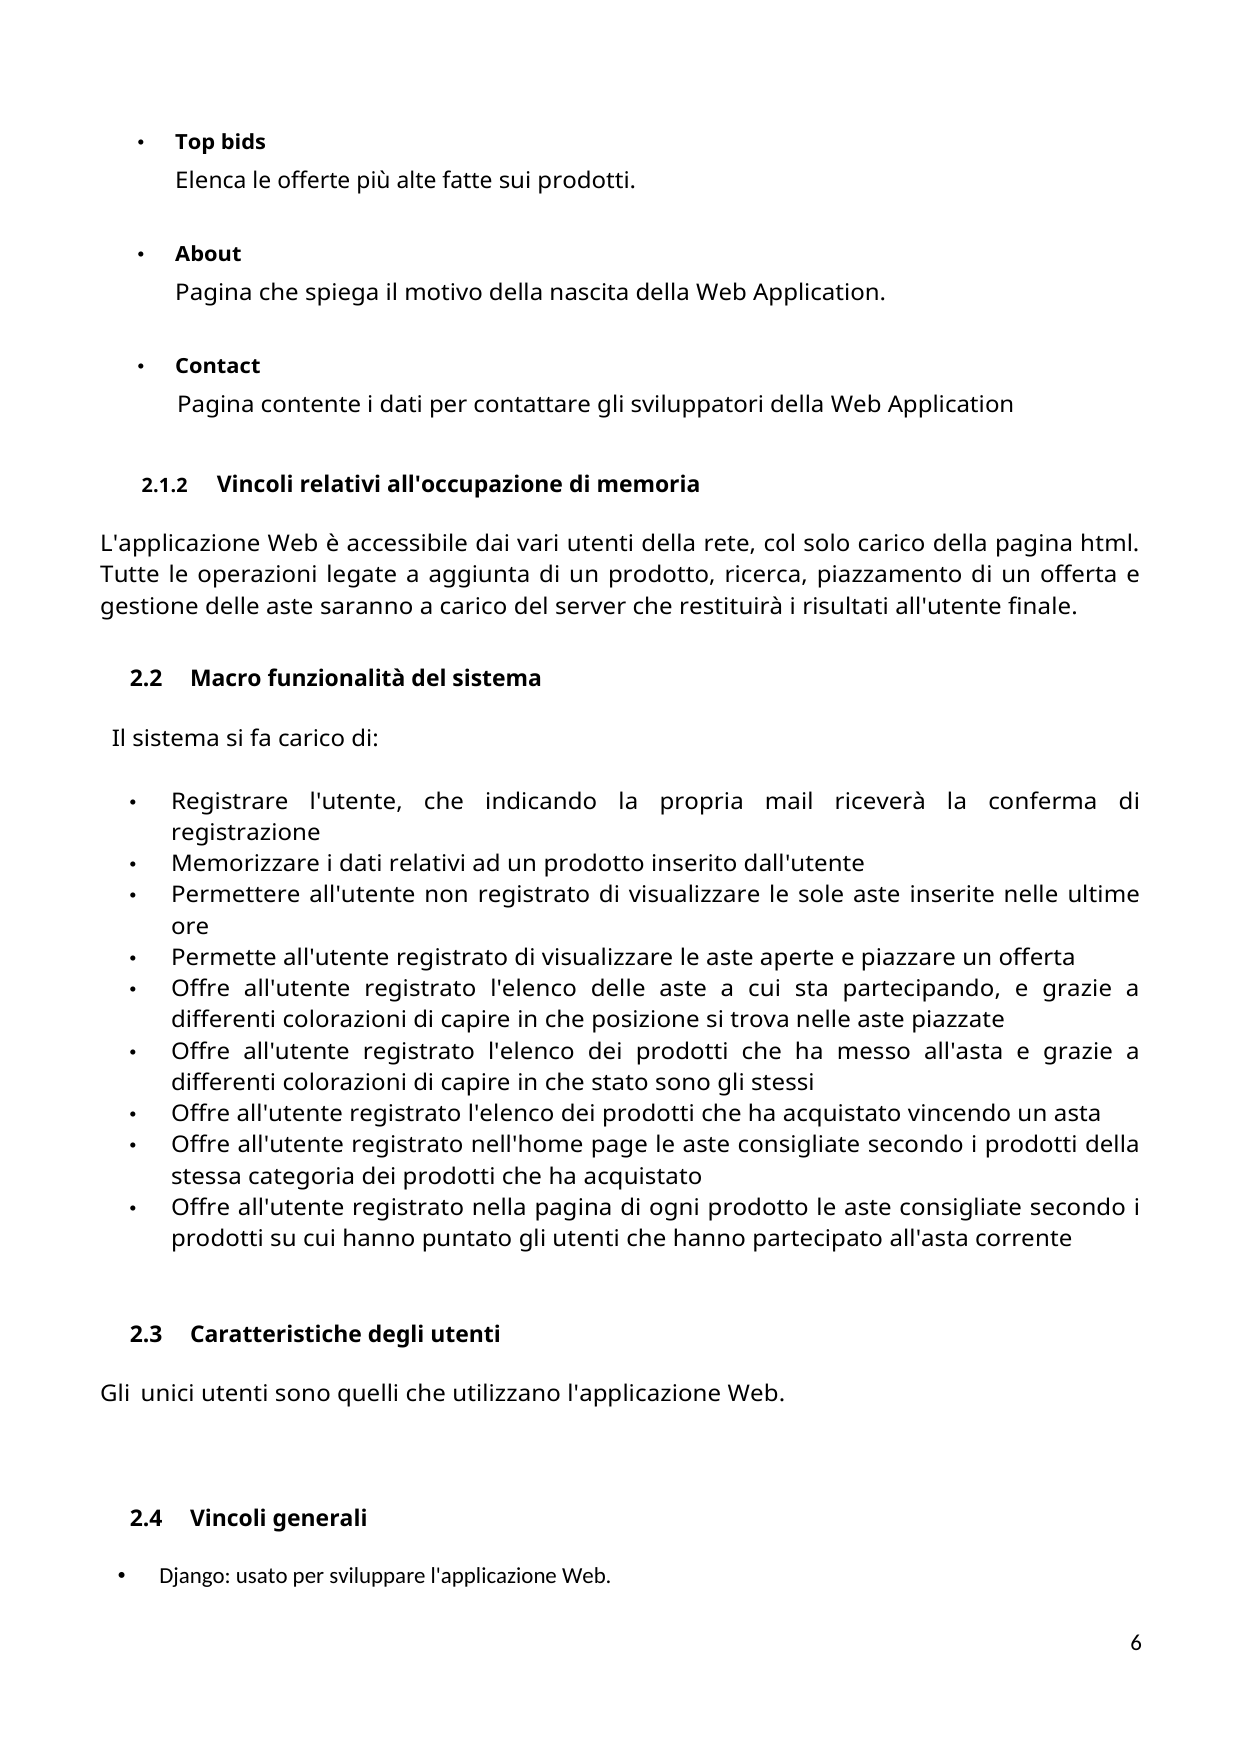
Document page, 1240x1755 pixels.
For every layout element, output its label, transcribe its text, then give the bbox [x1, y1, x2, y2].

text Pagina contente i dati per contattare gli sviluppatori della Web Application [177, 388, 1059, 419]
text Il sistema si fa carico di: [112, 722, 1142, 753]
list Vincoli relativi all'occupazione di memoria [141, 468, 1142, 499]
list Macro funzionalità del sistema [129, 662, 1142, 693]
list Django: usato per sviluppare l'applicazione Web. [118, 1561, 1142, 1589]
list Permette all'utente registrato di visualizzare le aste aperte e piazzare un offerta [129, 941, 1142, 972]
list Memorizzare i dati relativi ad un prodotto inserito dall'utente [129, 847, 1142, 878]
list Offre all'utente registrato l'elenco delle aste a cui sta partecipando, e grazie a differenti colorazioni di capire in che posizione si trova nelle aste piazzate [129, 972, 1142, 1035]
list Elenca le offerte più alte fatte sui prodotti. [137, 164, 1142, 195]
list Top bids [137, 127, 1142, 156]
list About [137, 239, 1142, 268]
list Registrare l'utente, che indicando la propria mail riceverà la conferma di registrazione [129, 785, 1142, 847]
list Caratteristiche degli utenti [129, 1318, 1142, 1349]
list Contact [137, 351, 1142, 379]
list Permettere all'utente non registrato di visualizzare le sole aste inserite nelle ultime ore [129, 878, 1142, 941]
list Offre all'utente registrato nella pagina di ogni prodotto le aste consigliate secondo i prodotti su cui hanno puntato gli utenti che hanno partecipato all'asta corrente [129, 1191, 1142, 1253]
text Gli unici utenti sono quelli che utilizzano l'applicazione Web. [100, 1377, 1129, 1408]
list Pagina che spiega il motivo della nascita della Web Application. [137, 276, 1142, 307]
list Offre all'utente registrato nell'home page le aste consigliate secondo i prodotti della stessa categoria dei prodotti che ha acquistato [129, 1128, 1142, 1191]
list Offre all'utente registrato l'elenco dei prodotti che ha messo all'asta e grazie a differenti colorazioni di capire in che stato sono gli stessi [129, 1035, 1142, 1097]
list Offre all'utente registrato l'elenco dei prodotti che ha acquistato vincendo un asta [129, 1097, 1142, 1128]
list Vincoli generali [129, 1502, 1142, 1533]
text L'applicazione Web è accessibile dai vari utenti della rete, col solo carico della pagina html. Tutte le operazioni legate a aggiunta di un prodotto, ricerca, piazzamento di un offerta e gestione delle aste saranno a carico del server che restituirà i risultati all'utente finale. [100, 527, 1142, 621]
